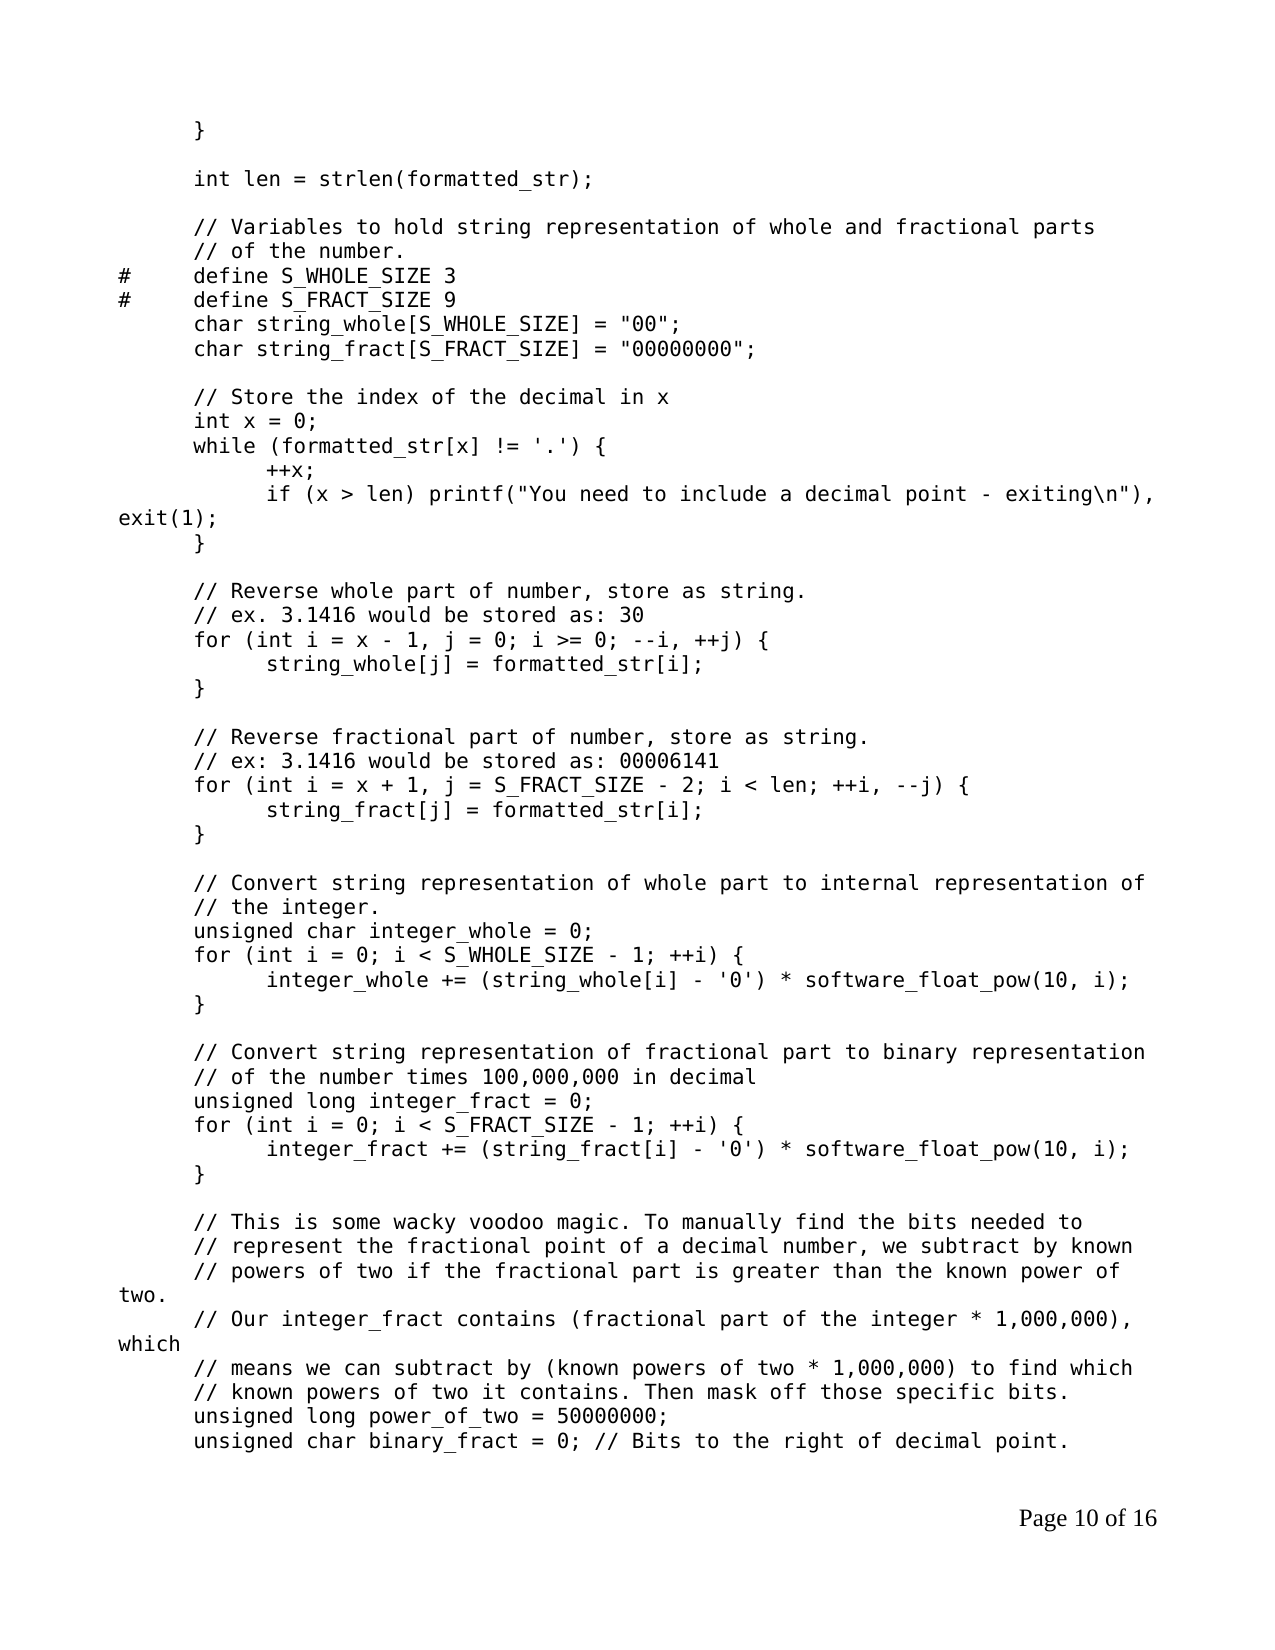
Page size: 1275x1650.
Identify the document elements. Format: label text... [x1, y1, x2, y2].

text unsigned long power_of_two = 50000000; [118, 1404, 1157, 1429]
text // known powers of two it contains. Then mask off those specific bits. [118, 1380, 1157, 1404]
text // represent the fractional point of a decimal number, we subtract by known [118, 1234, 1157, 1259]
text } [118, 992, 1157, 1016]
text integer_whole += (string_whole[i] - '0') * software_float_pow(10, i); [118, 968, 1157, 992]
text // ex. 3.1416 would be stored as: 30 [118, 603, 1157, 628]
text unsigned char binary_fract = 0; // Bits to the right of decimal point. [118, 1429, 1157, 1453]
text // Convert string representation of fractional part to binary representation [118, 1040, 1157, 1065]
text // Reverse fractional part of number, store as string. [118, 725, 1157, 749]
text // Our integer_fract contains (fractional part of the integer * 1,000,000), which [118, 1307, 1157, 1356]
text } [118, 531, 1157, 555]
text char string_whole[S_WHOLE_SIZE] = "00"; [118, 312, 1157, 337]
text unsigned long integer_fract = 0; [118, 1089, 1157, 1113]
text // Variables to hold string representation of whole and fractional parts [118, 215, 1157, 239]
text // ex: 3.1416 would be stored as: 00006141 [118, 749, 1157, 773]
text // powers of two if the fractional part is greater than the known power of two. [118, 1259, 1157, 1307]
text } [118, 118, 1157, 142]
text string_fract[j] = formatted_str[i]; [118, 798, 1157, 822]
text } [118, 822, 1157, 846]
text int x = 0; [118, 409, 1157, 434]
text for (int i = x - 1, j = 0; i >= 0; --i, ++j) { [118, 628, 1157, 652]
text // Store the index of the decimal in x [118, 385, 1157, 409]
text for (int i = 0; i < S_FRACT_SIZE - 1; ++i) { [118, 1113, 1157, 1137]
text } [118, 676, 1157, 701]
text # define S_FRACT_SIZE 9 [118, 288, 1157, 312]
text char string_fract[S_FRACT_SIZE] = "00000000"; [118, 337, 1157, 361]
text } [118, 1162, 1157, 1186]
text // of the number times 100,000,000 in decimal [118, 1065, 1157, 1089]
text string_whole[j] = formatted_str[i]; [118, 652, 1157, 676]
text // Convert string representation of whole part to internal representation of [118, 871, 1157, 895]
text // of the number. [118, 239, 1157, 264]
text // means we can subtract by (known powers of two * 1,000,000) to find which [118, 1356, 1157, 1380]
text int len = strlen(formatted_str); [118, 167, 1157, 191]
text ++x; [118, 458, 1157, 482]
text for (int i = 0; i < S_WHOLE_SIZE - 1; ++i) { [118, 943, 1157, 968]
text # define S_WHOLE_SIZE 3 [118, 264, 1157, 288]
text if (x > len) printf("You need to include a decimal point - exiting\n"), exit(1); [118, 482, 1157, 531]
text // This is some wacky voodoo magic. To manually find the bits needed to [118, 1210, 1157, 1234]
text // Reverse whole part of number, store as string. [118, 579, 1157, 603]
text integer_fract += (string_fract[i] - '0') * software_float_pow(10, i); [118, 1137, 1157, 1162]
text unsigned char integer_whole = 0; [118, 919, 1157, 943]
text // the integer. [118, 895, 1157, 919]
text while (formatted_str[x] != '.') { [118, 434, 1157, 458]
text for (int i = x + 1, j = S_FRACT_SIZE - 2; i < len; ++i, --j) { [118, 773, 1157, 798]
